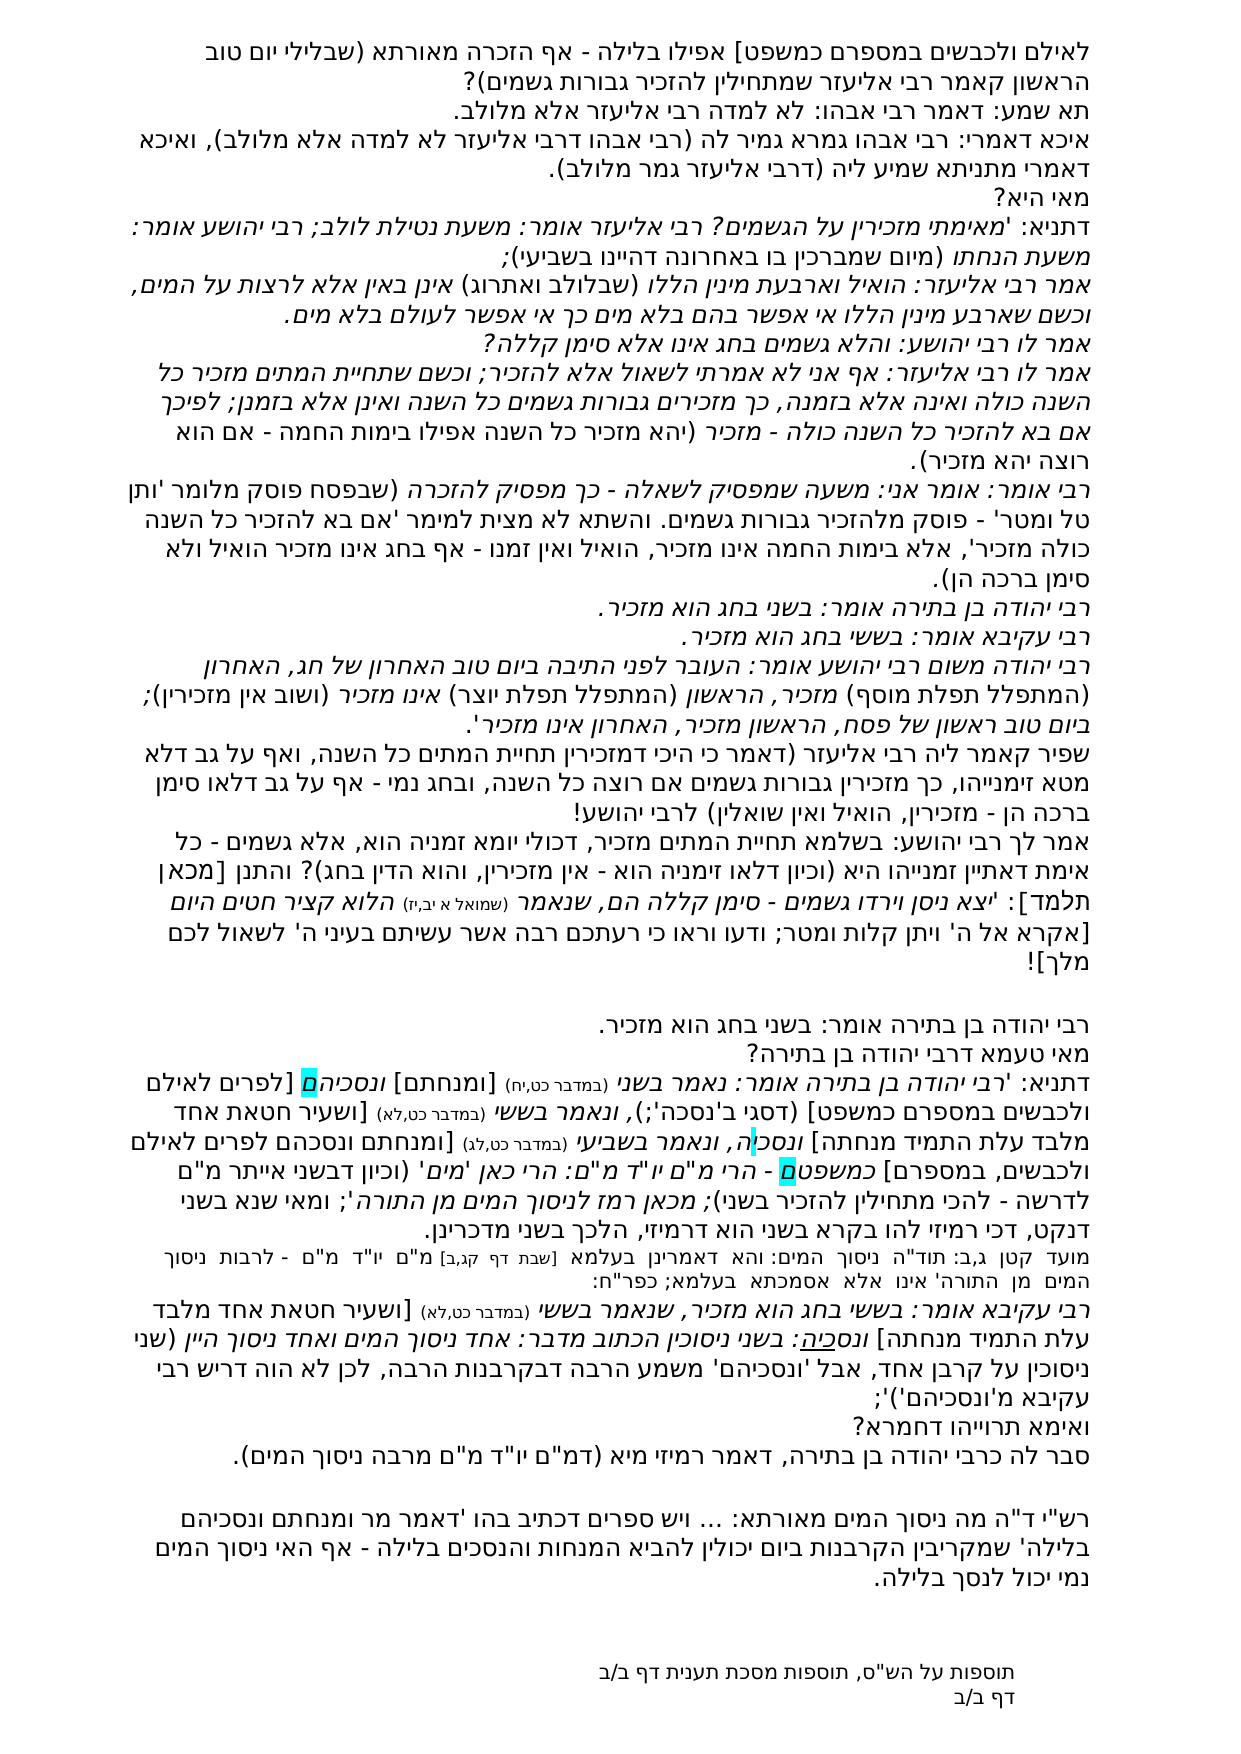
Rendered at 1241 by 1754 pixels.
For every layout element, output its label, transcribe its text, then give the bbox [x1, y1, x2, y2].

text תוספות על הש"ס, תוספות מסכת תענית דף ב/ב [120, 1660, 1015, 1684]
text סבר לה כרבי יהודה בן בתירה, דאמר רמיזי מיא (דמ"ם יו"ד מ"ם מרבה ניסוך המים). [120, 1441, 1090, 1470]
text אמר לו רבי יהושע: והלא גשמים בחג אינו אלא סימן קללה? [120, 329, 1090, 358]
text רבי יהודה בן בתירה אומר: בשני בחג הוא מזכיר. [120, 593, 1090, 622]
text אמר לך רבי יהושע: בשלמא תחיית המתים מזכיר, דכולי יומא זמניה הוא, אלא גשמים - כל אימת דאתיין זמנייהו היא (וכיון דלאו זימניה הוא - אין מזכירין, והוא הדין בחג)? והתנן [מכאן תלמד]: 'יצא ניסן וירדו גשמים - סימן קללה הם, שנאמר (שמואל א יב,יז) הלוא קציר חטים היום [אקרא אל ה' ויתן קלות ומטר; ודעו וראו כי רעתכם רבה אשר עשיתם בעיני ה' לשאול לכם מלך]! [120, 827, 1090, 976]
text תא שמע: דאמר רבי אבהו: לא למדה רבי אליעזר אלא מלולב. [120, 96, 1090, 125]
text מאי טעמא דרבי יהודה בן בתירה? [120, 1039, 1090, 1068]
text מועד קטן ג,ב: תוד"ה ניסוך המים: והא דאמרינן בעלמא [שבת דף קג,ב] מ"ם יו"ד מ"ם - לרבות ניסוך המים מן התורה' אינו אלא אסמכתא בעלמא; כפר"ח: [120, 1244, 1090, 1295]
text רבי עקיבא אומר: בששי בחג הוא מזכיר. [120, 622, 1090, 651]
text שפיר קאמר ליה רבי אליעזר (דאמר כי היכי דמזכירין תחיית המתים כל השנה, ואף על גב דלא מטא זימנייהו, כך מזכירין גבורות גשמים אם רוצה כל השנה, ובחג נמי - אף על גב דלאו סימן ברכה הן - מזכירין, הואיל ואין שואלין) לרבי יהושע! [120, 739, 1090, 827]
text ואימא תרוייהו דחמרא? [120, 1412, 1090, 1441]
text דף ב/ב [120, 1684, 1015, 1709]
text רבי יהודה בן בתירה אומר: בשני בחג הוא מזכיר. [120, 1010, 1090, 1039]
text רבי עקיבא אומר: בששי בחג הוא מזכיר, שנאמר בששי (במדבר כט,לא) [ושעיר חטאת אחד מלבד עלת התמיד מנחתה] ונסכיה: בשני ניסוכין הכתוב מדבר: אחד ניסוך המים ואחד ניסוך היין (שני ניסוכין על קרבן אחד, אבל 'ונסכיהם' משמע הרבה דבקרבנות הרבה, לכן לא הוה דריש רבי עקיבא מ'ונסכיהם')'; [120, 1295, 1090, 1412]
text מאי היא? [120, 183, 1090, 212]
text דתניא: 'מאימתי מזכירין על הגשמים? רבי אליעזר אומר: משעת נטילת לולב; רבי יהושע אומר: משעת הנחתו (מיום שמברכין בו באחרונה דהיינו בשביעי); [120, 212, 1090, 271]
text אמר רבי אליעזר: הואיל וארבעת מינין הללו (שבלולב ואתרוג) אינן באין אלא לרצות על המים, וכשם שארבע מינין הללו אי אפשר בהם בלא מים כך אי אפשר לעולם בלא מים. [120, 271, 1090, 329]
text איכא דאמרי: רבי אבהו גמרא גמיר לה (רבי אבהו דרבי אליעזר לא למדה אלא מלולב), ואיכא דאמרי מתניתא שמיע ליה (דרבי אליעזר גמר מלולב). [120, 125, 1090, 183]
text לאילם ולכבשים במספרם כמשפט] אפילו בלילה - אף הזכרה מאורתא (שבלילי יום טוב הראשון קאמר רבי אליעזר שמתחילין להזכיר גבורות גשמים)? [120, 37, 1090, 96]
text רבי אומר: אומר אני: משעה שמפסיק לשאלה - כך מפסיק להזכרה (שבפסח פוסק מלומר 'ותן טל ומטר' - פוסק מלהזכיר גבורות גשמים. והשתא לא מצית למימר 'אם בא להזכיר כל השנה כולה מזכיר', אלא בימות החמה אינו מזכיר, הואיל ואין זמנו - אף בחג אינו מזכיר הואיל ולא סימן ברכה הן). [120, 476, 1090, 593]
text דתניא: 'רבי יהודה בן בתירה אומר: נאמר בשני (במדבר כט,יח) [ומנחתם] ונסכיהם [לפרים לאילם ולכבשים במספרם כמשפט] (דסגי ב'נסכה';), ונאמר בששי (במדבר כט,לא) [ושעיר חטאת אחד מלבד עלת התמיד מנחתה] ונסכיה, ונאמר בשביעי (במדבר כט,לג) [ומנחתם ונסכהם לפרים לאילם ולכבשים, במספרם] כמשפטם - הרי מ"ם יו"ד מ"ם: הרי כאן 'מים' (וכיון דבשני אייתר מ"ם לדרשה - להכי מתחילין להזכיר בשני); מכאן רמז לניסוך המים מן התורה'; ומאי שנא בשני דנקט, דכי רמיזי להו בקרא בשני הוא דרמיזי, הלכך בשני מדכרינן. [120, 1068, 1090, 1244]
text רבי יהודה משום רבי יהושע אומר: העובר לפני התיבה ביום טוב האחרון של חג, האחרון (המתפלל תפלת מוסף) מזכיר, הראשון (המתפלל תפלת יוצר) אינו מזכיר (ושוב אין מזכירין); ביום טוב ראשון של פסח, הראשון מזכיר, האחרון אינו מזכיר'. [120, 651, 1090, 739]
text רש"י ד"ה מה ניסוך המים מאורתא: ... ויש ספרים דכתיב בהו 'דאמר מר ומנחתם ונסכיהם בלילה' שמקריבין הקרבנות ביום יכולין להביא המנחות והנסכים בלילה - אף האי ניסוך המים נמי יכול לנסך בלילה. [120, 1504, 1090, 1592]
text אמר לו רבי אליעזר: אף אני לא אמרתי לשאול אלא להזכיר; וכשם שתחיית המתים מזכיר כל השנה כולה ואינה אלא בזמנה, כך מזכירים גבורות גשמים כל השנה ואינן אלא בזמנן; לפיכך אם בא להזכיר כל השנה כולה - מזכיר (יהא מזכיר כל השנה אפילו בימות החמה - אם הוא רוצה יהא מזכיר). [120, 358, 1090, 476]
